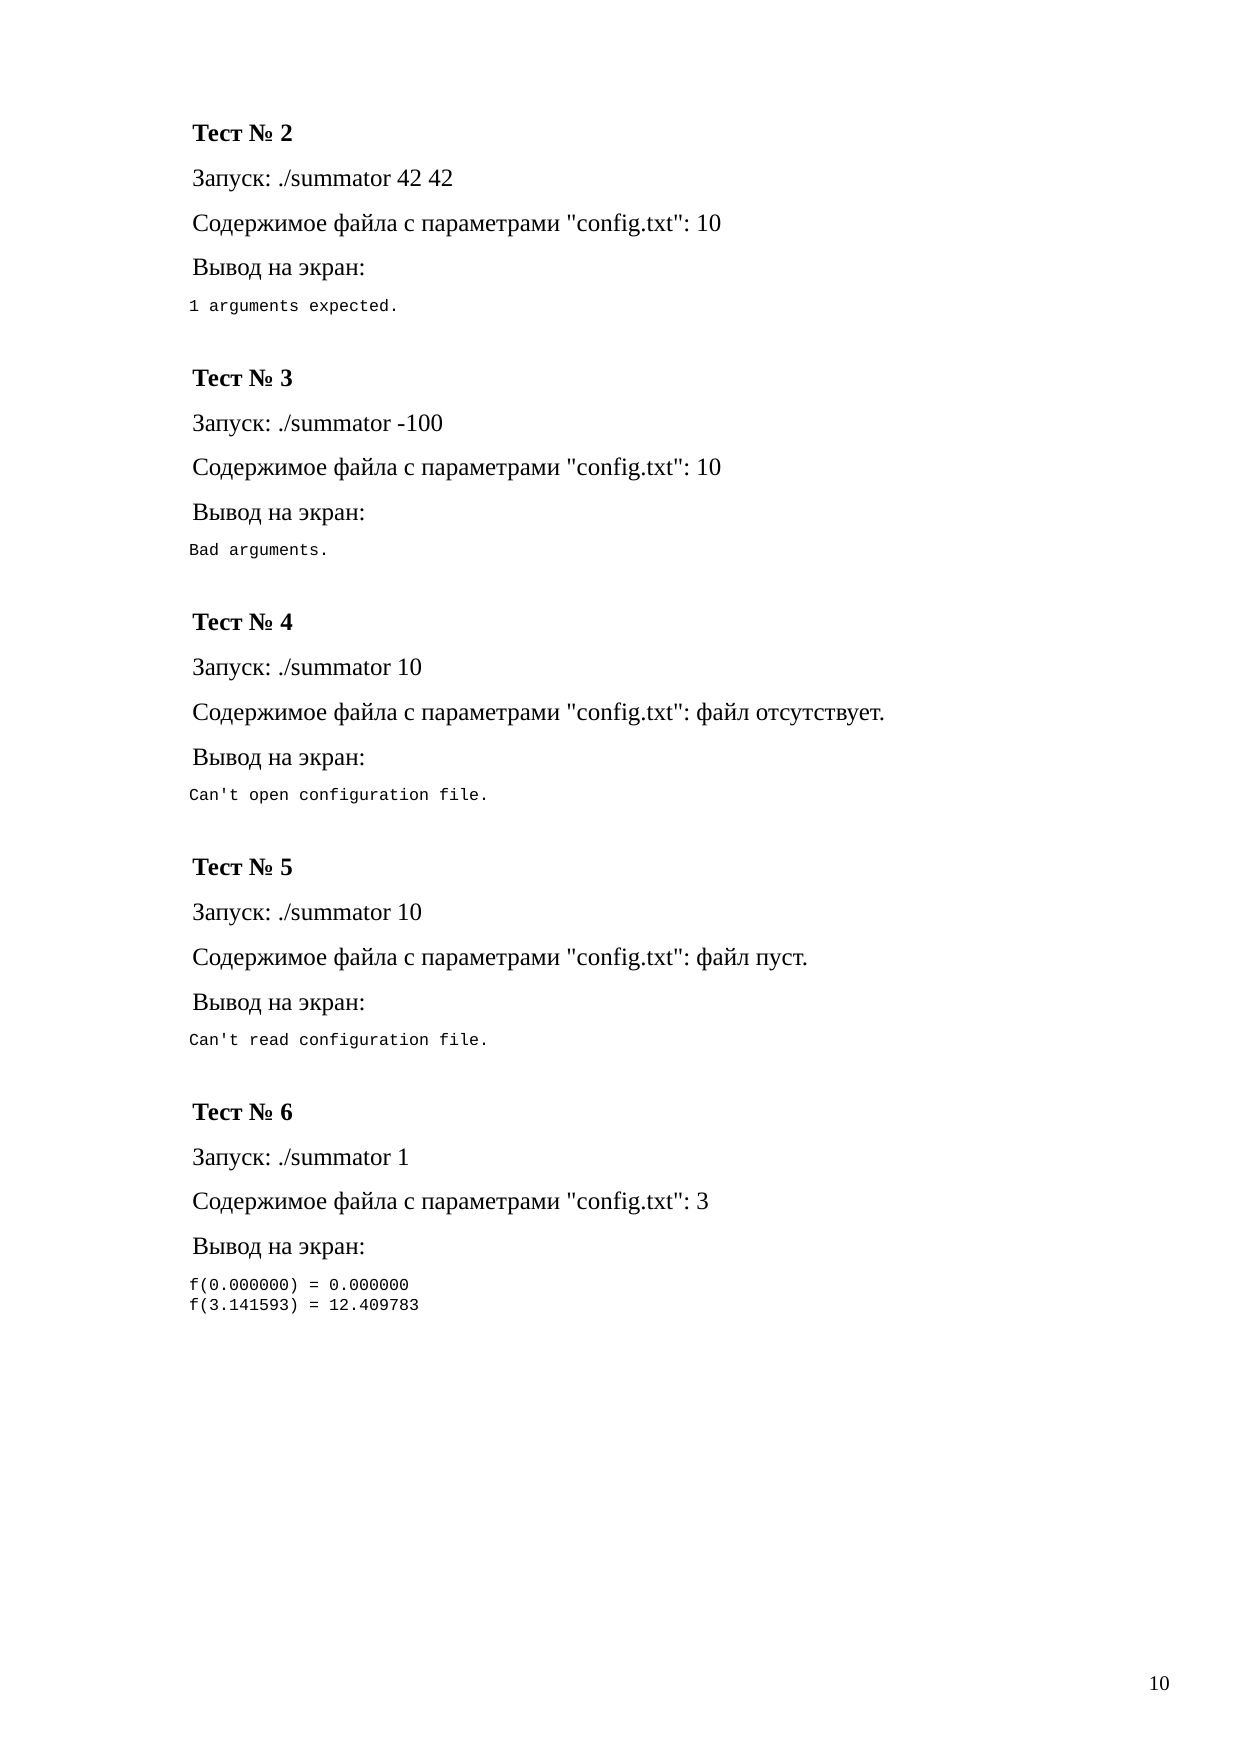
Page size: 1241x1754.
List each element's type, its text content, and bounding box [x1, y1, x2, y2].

text Содержимое файла с параметрами "config.txt": 3 [118, 1186, 1169, 1215]
text Тест № 5 [118, 852, 1169, 881]
text Запуск: ./summator 10 [118, 897, 1169, 926]
text f(0.000000) = 0.000000 [189, 1276, 1169, 1295]
text Тест № 2 [118, 118, 1169, 147]
text Вывод на экран: [118, 1231, 1169, 1260]
text Can't read configuration file. [189, 1031, 1169, 1050]
text Вывод на экран: [118, 252, 1169, 281]
text Bad arguments. [189, 542, 1169, 561]
text Тест № 3 [118, 363, 1169, 392]
text Запуск: ./summator -100 [118, 408, 1169, 436]
text f(3.141593) = 12.409783 [189, 1297, 1169, 1316]
text Can't open configuration file. [189, 787, 1169, 806]
text Тест № 6 [118, 1097, 1169, 1126]
text Содержимое файла с параметрами "config.txt": 10 [118, 208, 1169, 236]
text Вывод на экран: [118, 742, 1169, 771]
text 1 arguments expected. [189, 297, 1169, 316]
text Запуск: ./summator 10 [118, 652, 1169, 681]
text Содержимое файла с параметрами "config.txt": 10 [118, 452, 1169, 481]
text Тест № 4 [118, 607, 1169, 636]
text Содержимое файла с параметрами "config.txt": файл отсутствует. [118, 697, 1169, 726]
text Вывод на экран: [118, 987, 1169, 1015]
text Запуск: ./summator 1 [118, 1142, 1169, 1170]
text Запуск: ./summator 42 42 [118, 163, 1169, 192]
text Вывод на экран: [118, 497, 1169, 526]
text Содержимое файла с параметрами "config.txt": файл пуст. [118, 942, 1169, 971]
